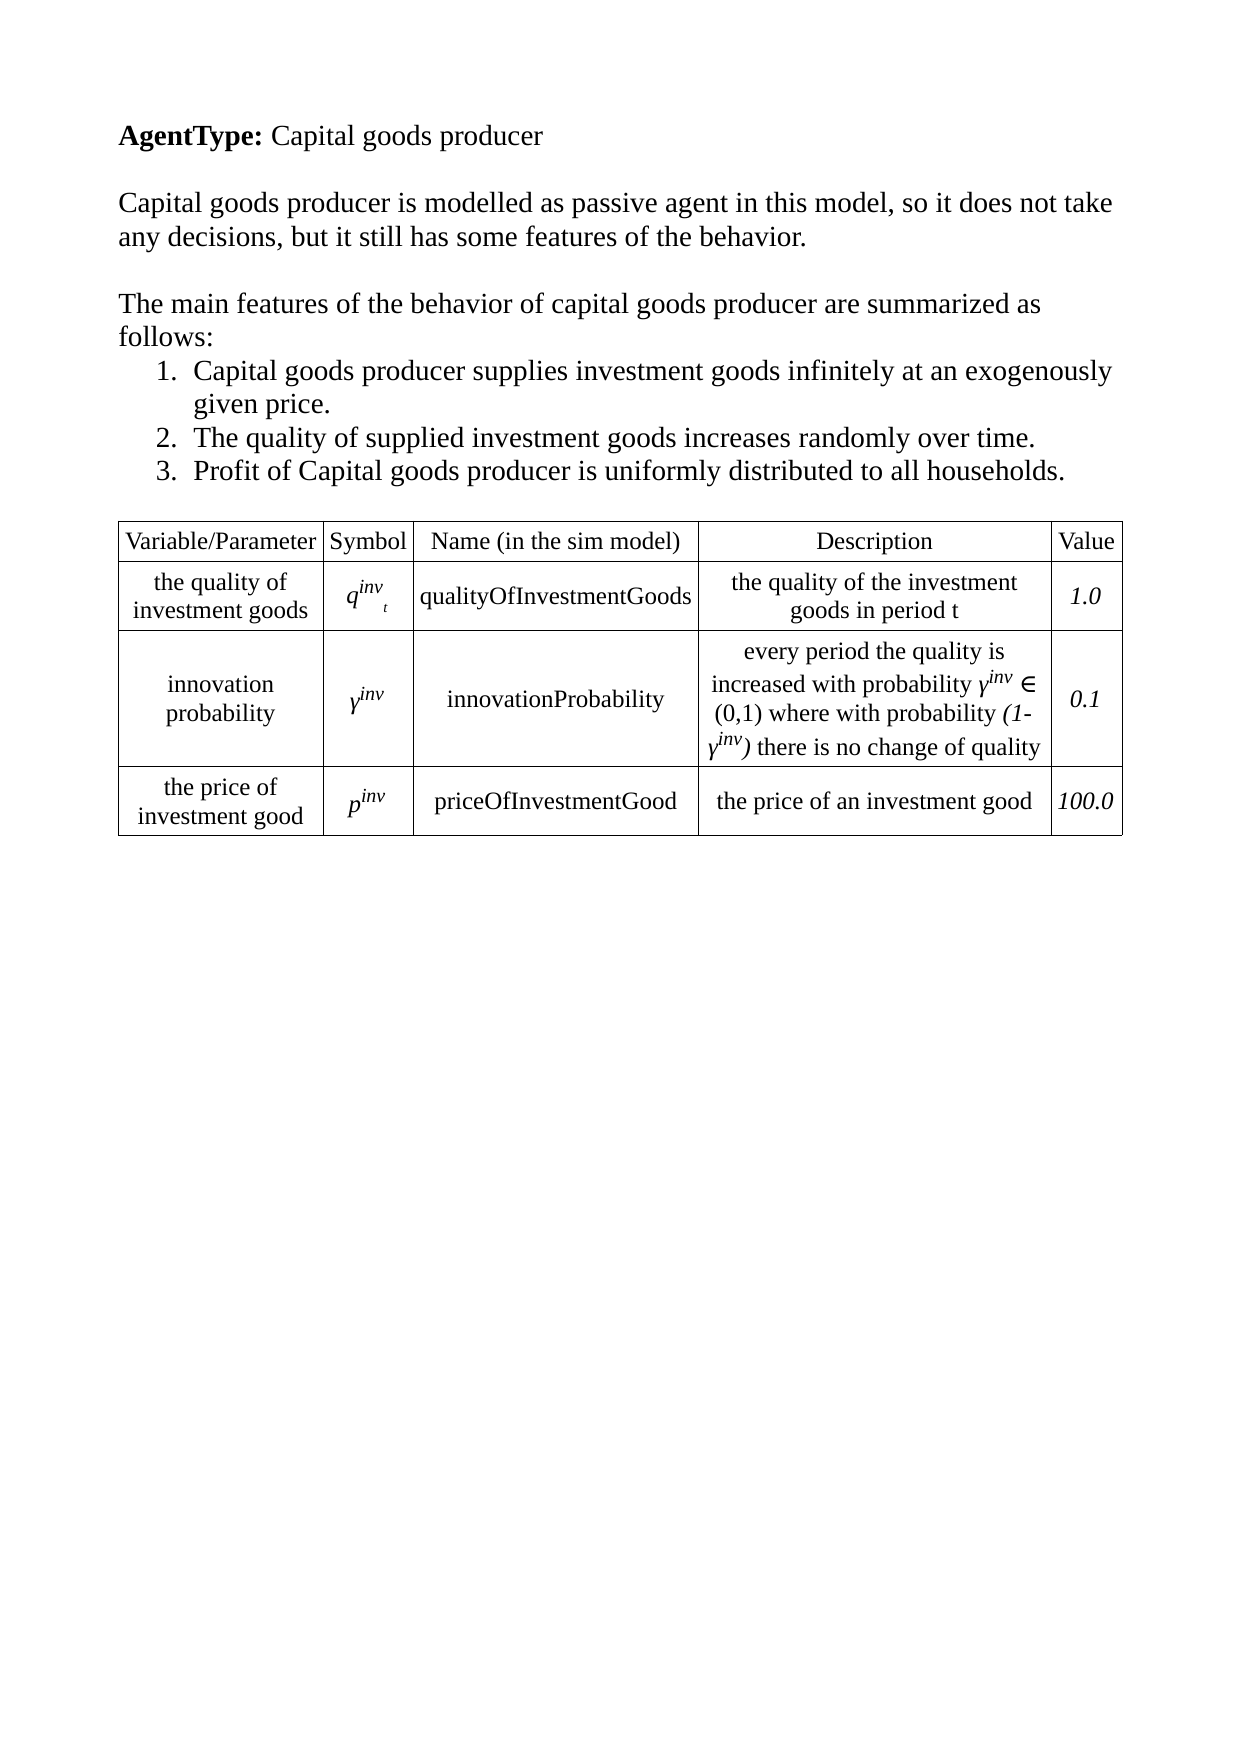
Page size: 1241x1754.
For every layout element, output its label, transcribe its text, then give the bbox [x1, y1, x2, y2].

table_cell qualityOfInvestmentGoods [414, 562, 698, 630]
table_header Variable/Parameter [119, 522, 323, 561]
table_cell the quality of investment goods [119, 562, 323, 630]
table_cell 1.0 [1052, 562, 1122, 630]
list Profit of Capital goods producer is uniformly distributed to all households. [156, 453, 1122, 487]
text AgentType: Capital goods producer [118, 118, 1122, 152]
text Capital goods producer is modelled as passive agent in this model, so it does not take any decisions, but it still has some features of the behavior. [118, 185, 1122, 252]
table_cell pinv [324, 767, 413, 835]
table_cell γinv [324, 631, 413, 766]
table_cell every period the quality is increased with probability γinv ∈ (0,1) where with probability (1-γinv) there is no change of quality [699, 631, 1051, 766]
text The main features of the behavior of capital goods producer are summarized as follows: [118, 286, 1122, 353]
list The quality of supplied investment goods increases randomly over time. [156, 420, 1122, 453]
table_cell innovationProbability [414, 631, 698, 766]
list Capital goods producer supplies investment goods infinitely at an exogenously given price. [156, 353, 1122, 420]
table_header Symbol [324, 522, 413, 561]
table_cell the price of an investment good [699, 767, 1051, 835]
table_header Description [699, 522, 1051, 561]
table_cell 100.0 [1052, 767, 1122, 835]
table_cell priceOfInvestmentGood [414, 767, 698, 835]
table_cell the quality of the investment goods in period t [699, 562, 1051, 630]
table_cell qinvt [324, 562, 413, 630]
table_header Value [1052, 522, 1122, 561]
table_header Name (in the sim model) [414, 522, 698, 561]
table_cell 0.1 [1052, 631, 1122, 766]
table_cell innovation probability [119, 631, 323, 766]
table_cell the price of investment good [119, 767, 323, 835]
